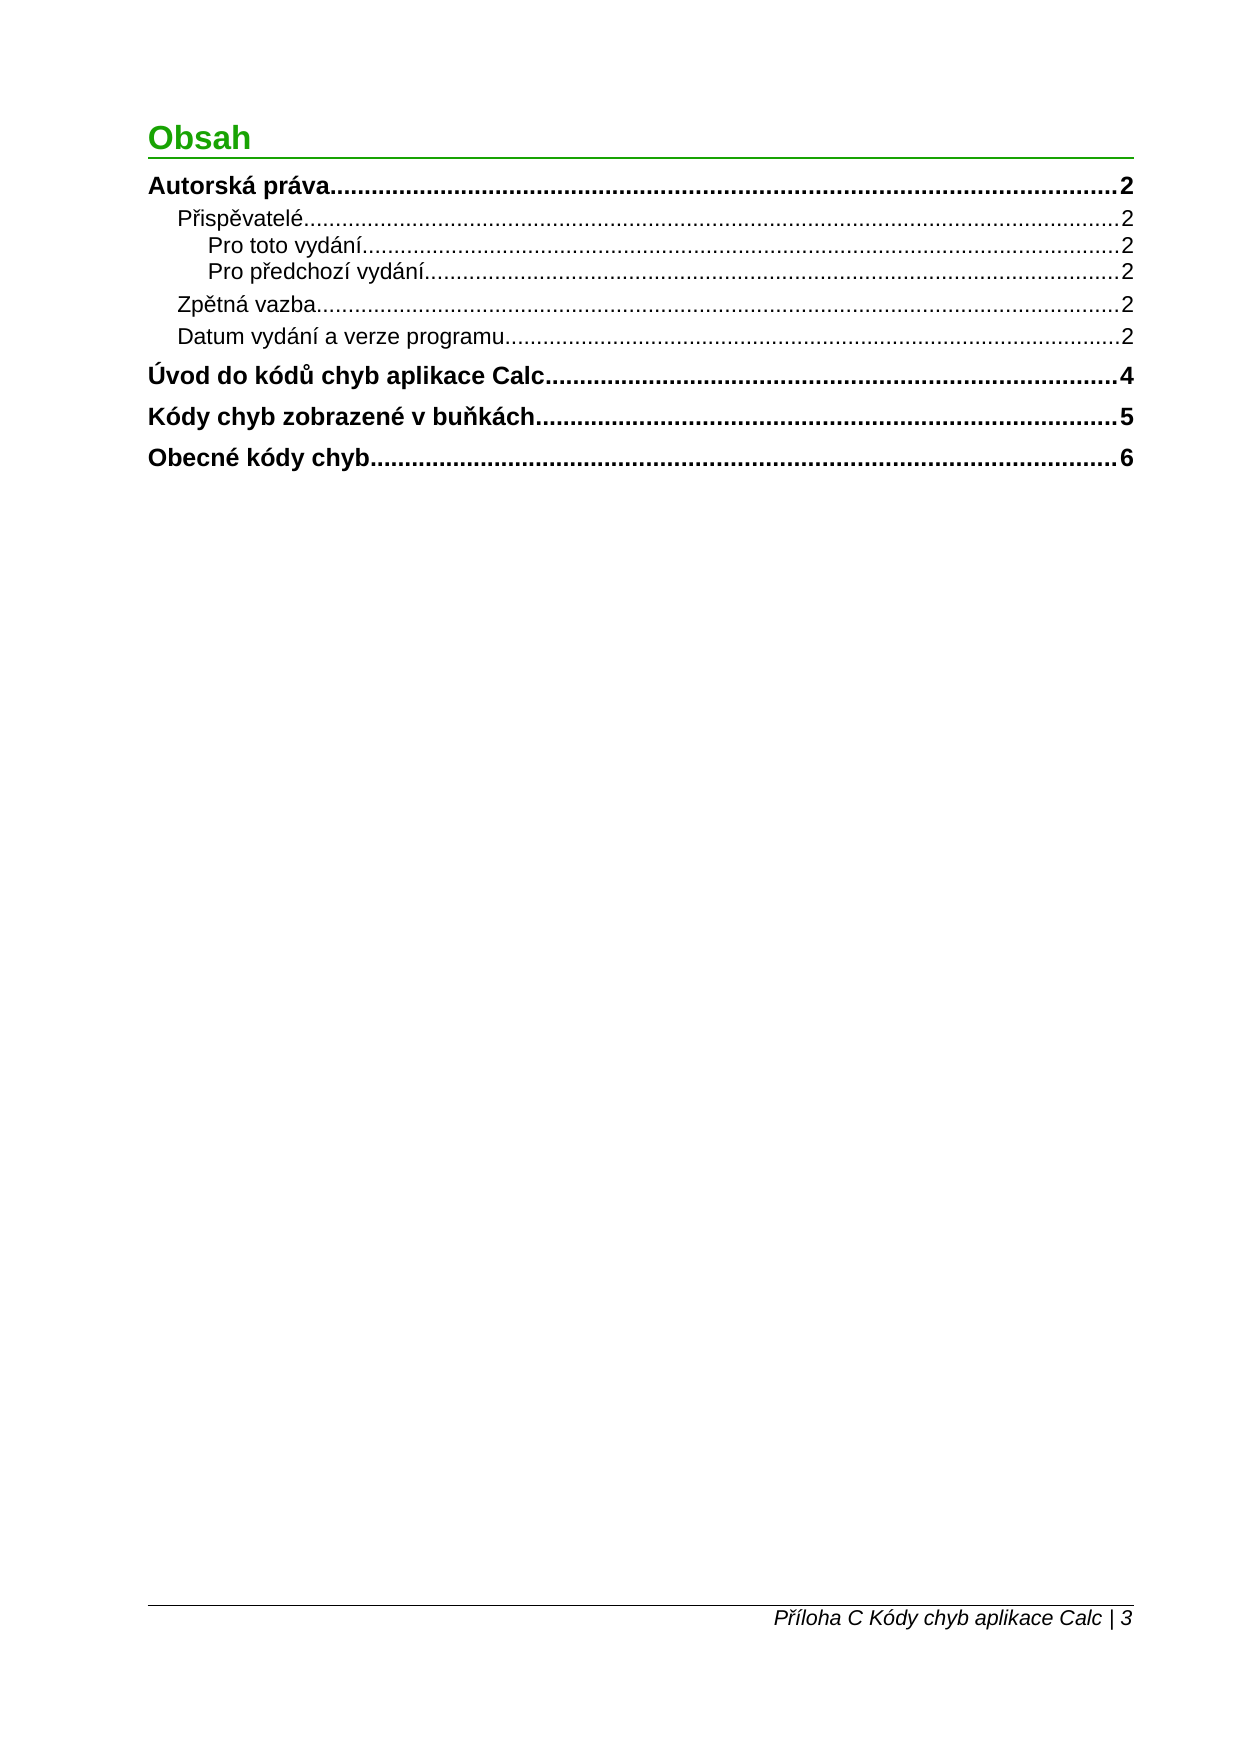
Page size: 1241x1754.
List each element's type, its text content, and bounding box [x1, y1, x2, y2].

text Obecné kódy chyb 6 [148, 443, 1134, 471]
subtitle Obsah [148, 118, 1134, 157]
text Kódy chyb zobrazené v buňkách 5 [148, 402, 1134, 431]
text Zpětná vazba 2 [177, 291, 1134, 317]
text Pro předchozí vydání 2 [208, 258, 1134, 284]
text Autorská práva 2 [148, 171, 1134, 199]
text Úvod do kódů chyb aplikace Calc 4 [148, 361, 1134, 390]
text Přispěvatelé 2 [177, 205, 1134, 232]
text Pro toto vydání 2 [208, 232, 1134, 258]
text Datum vydání a verze programu 2 [177, 323, 1134, 349]
